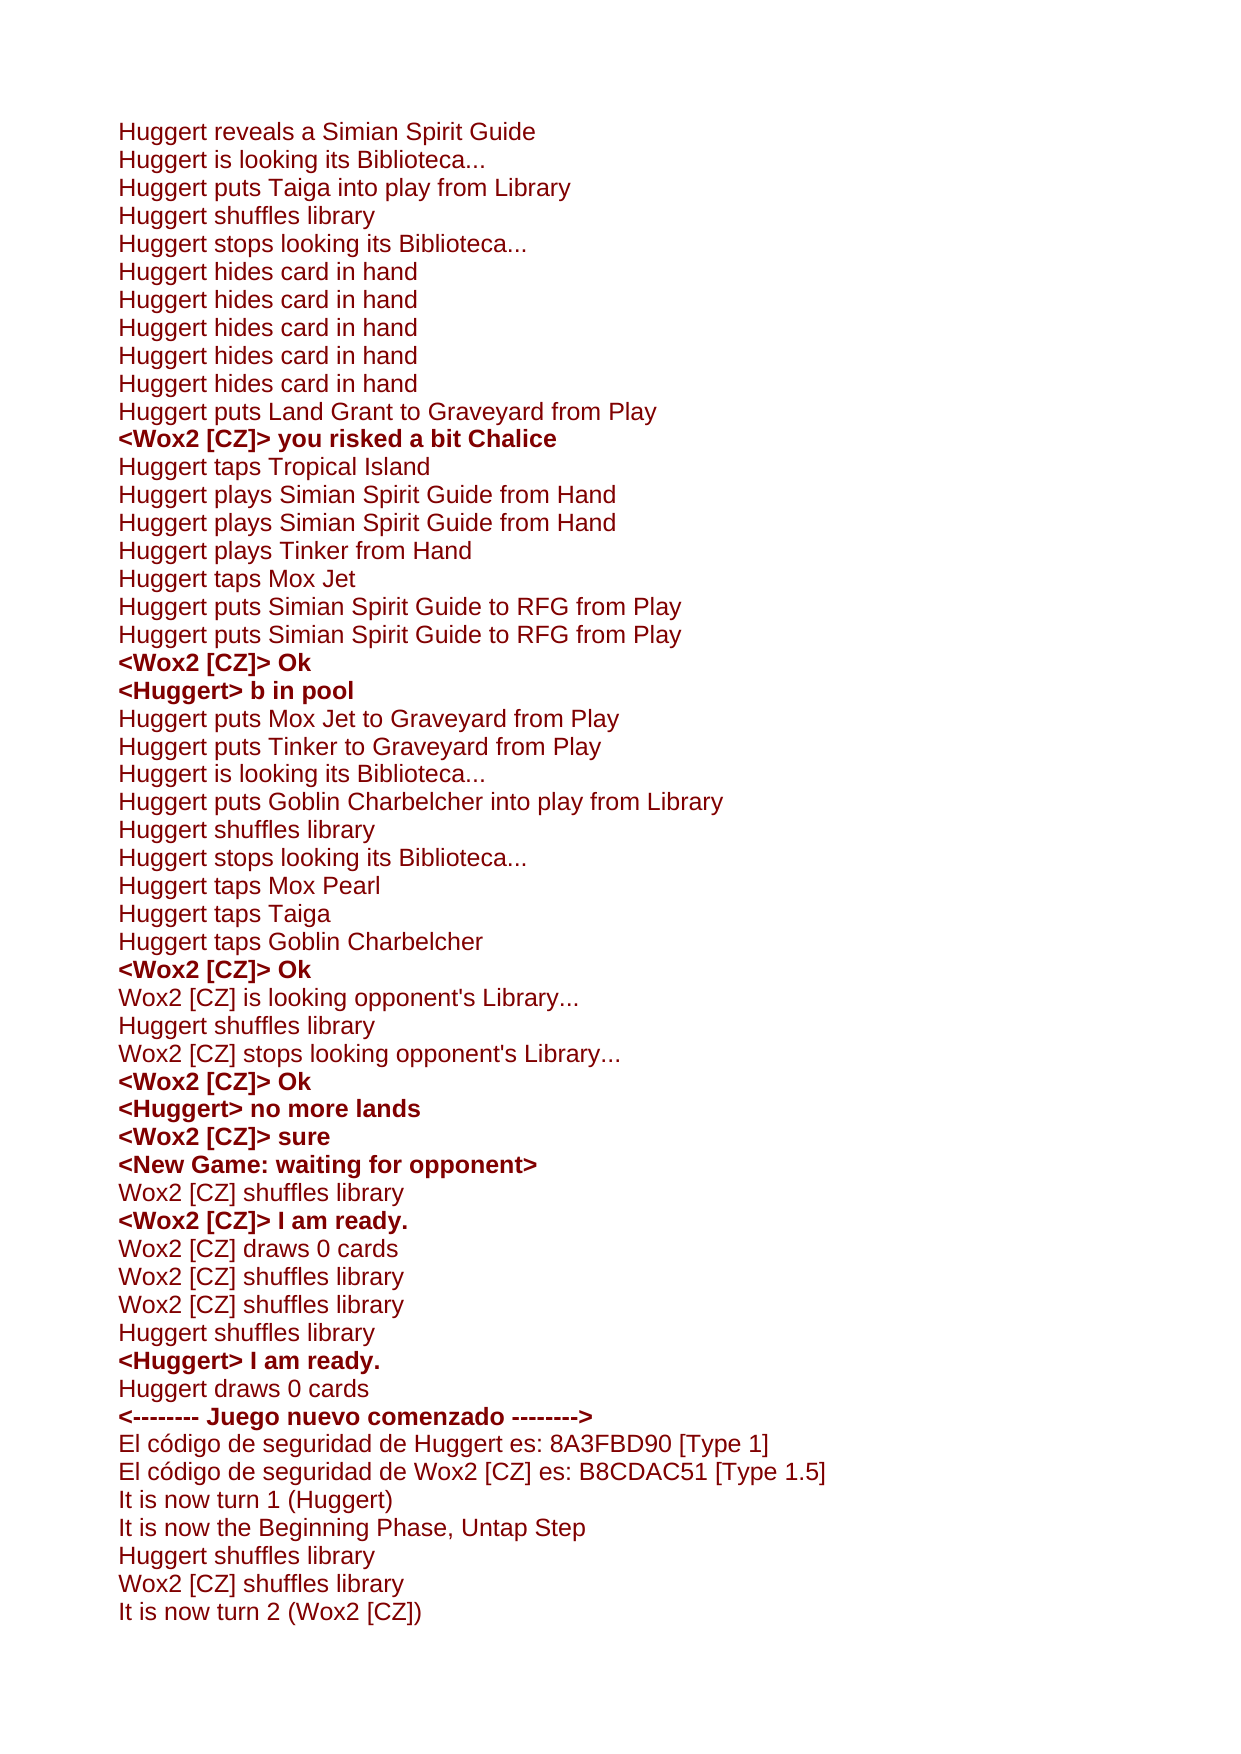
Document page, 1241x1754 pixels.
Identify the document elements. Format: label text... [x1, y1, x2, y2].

text Huggert puts Mox Jet to Graveyard from Play [118, 704, 1122, 732]
text Huggert puts Simian Spirit Guide to RFG from Play [118, 593, 1122, 621]
text Huggert plays Simian Spirit Guide from Hand [118, 481, 1122, 509]
text <Wox2 [CZ]> Ok [118, 1067, 1122, 1095]
text <Wox2 [CZ]> sure [118, 1123, 1122, 1151]
text Huggert hides card in hand [118, 341, 1122, 369]
text <New Game: waiting for opponent> [118, 1151, 1122, 1179]
text Huggert shuffles library [118, 1542, 1122, 1570]
text Huggert reveals a Simian Spirit Guide [118, 118, 1122, 146]
text Huggert shuffles library [118, 1318, 1122, 1346]
text <Huggert> b in pool [118, 676, 1122, 704]
text It is now turn 1 (Huggert) [118, 1486, 1122, 1514]
text Huggert taps Tropical Island [118, 453, 1122, 481]
text <Huggert> no more lands [118, 1095, 1122, 1123]
text Huggert puts Simian Spirit Guide to RFG from Play [118, 621, 1122, 648]
text Huggert shuffles library [118, 202, 1122, 230]
text El código de seguridad de Wox2 [CZ] es: B8CDAC51 [Type 1.5] [118, 1458, 1122, 1486]
text Huggert puts Goblin Charbelcher into play from Library [118, 788, 1122, 816]
text Huggert stops looking its Biblioteca... [118, 844, 1122, 872]
text Huggert shuffles library [118, 816, 1122, 844]
text Huggert hides card in hand [118, 313, 1122, 341]
text <Huggert> I am ready. [118, 1346, 1122, 1374]
text Huggert is looking its Biblioteca... [118, 760, 1122, 788]
text Huggert puts Tinker to Graveyard from Play [118, 732, 1122, 760]
text Huggert hides card in hand [118, 258, 1122, 286]
text Huggert is looking its Biblioteca... [118, 146, 1122, 174]
text Huggert plays Simian Spirit Guide from Hand [118, 509, 1122, 537]
text Huggert hides card in hand [118, 369, 1122, 397]
text Wox2 [CZ] shuffles library [118, 1263, 1122, 1291]
text Huggert puts Taiga into play from Library [118, 174, 1122, 202]
text Wox2 [CZ] stops looking opponent's Library... [118, 1039, 1122, 1067]
text <-------- Juego nuevo comenzado --------> [118, 1402, 1122, 1430]
text Wox2 [CZ] shuffles library [118, 1570, 1122, 1598]
text It is now turn 2 (Wox2 [CZ]) [118, 1598, 1122, 1626]
text Huggert taps Goblin Charbelcher [118, 928, 1122, 956]
text Huggert draws 0 cards [118, 1374, 1122, 1402]
text Wox2 [CZ] draws 0 cards [118, 1235, 1122, 1263]
text Huggert puts Land Grant to Graveyard from Play [118, 397, 1122, 425]
text El código de seguridad de Huggert es: 8A3FBD90 [Type 1] [118, 1430, 1122, 1458]
text <Wox2 [CZ]> Ok [118, 956, 1122, 983]
text <Wox2 [CZ]> you risked a bit Chalice [118, 425, 1122, 453]
text <Wox2 [CZ]> I am ready. [118, 1207, 1122, 1235]
text Huggert taps Mox Pearl [118, 872, 1122, 900]
text <Wox2 [CZ]> Ok [118, 648, 1122, 676]
text Huggert plays Tinker from Hand [118, 537, 1122, 565]
text Huggert hides card in hand [118, 286, 1122, 313]
text Wox2 [CZ] shuffles library [118, 1291, 1122, 1318]
text Huggert shuffles library [118, 1011, 1122, 1039]
text Huggert taps Taiga [118, 900, 1122, 928]
text It is now the Beginning Phase, Untap Step [118, 1514, 1122, 1542]
text Wox2 [CZ] shuffles library [118, 1179, 1122, 1207]
text Wox2 [CZ] is looking opponent's Library... [118, 983, 1122, 1011]
text Huggert taps Mox Jet [118, 565, 1122, 593]
text Huggert stops looking its Biblioteca... [118, 230, 1122, 258]
